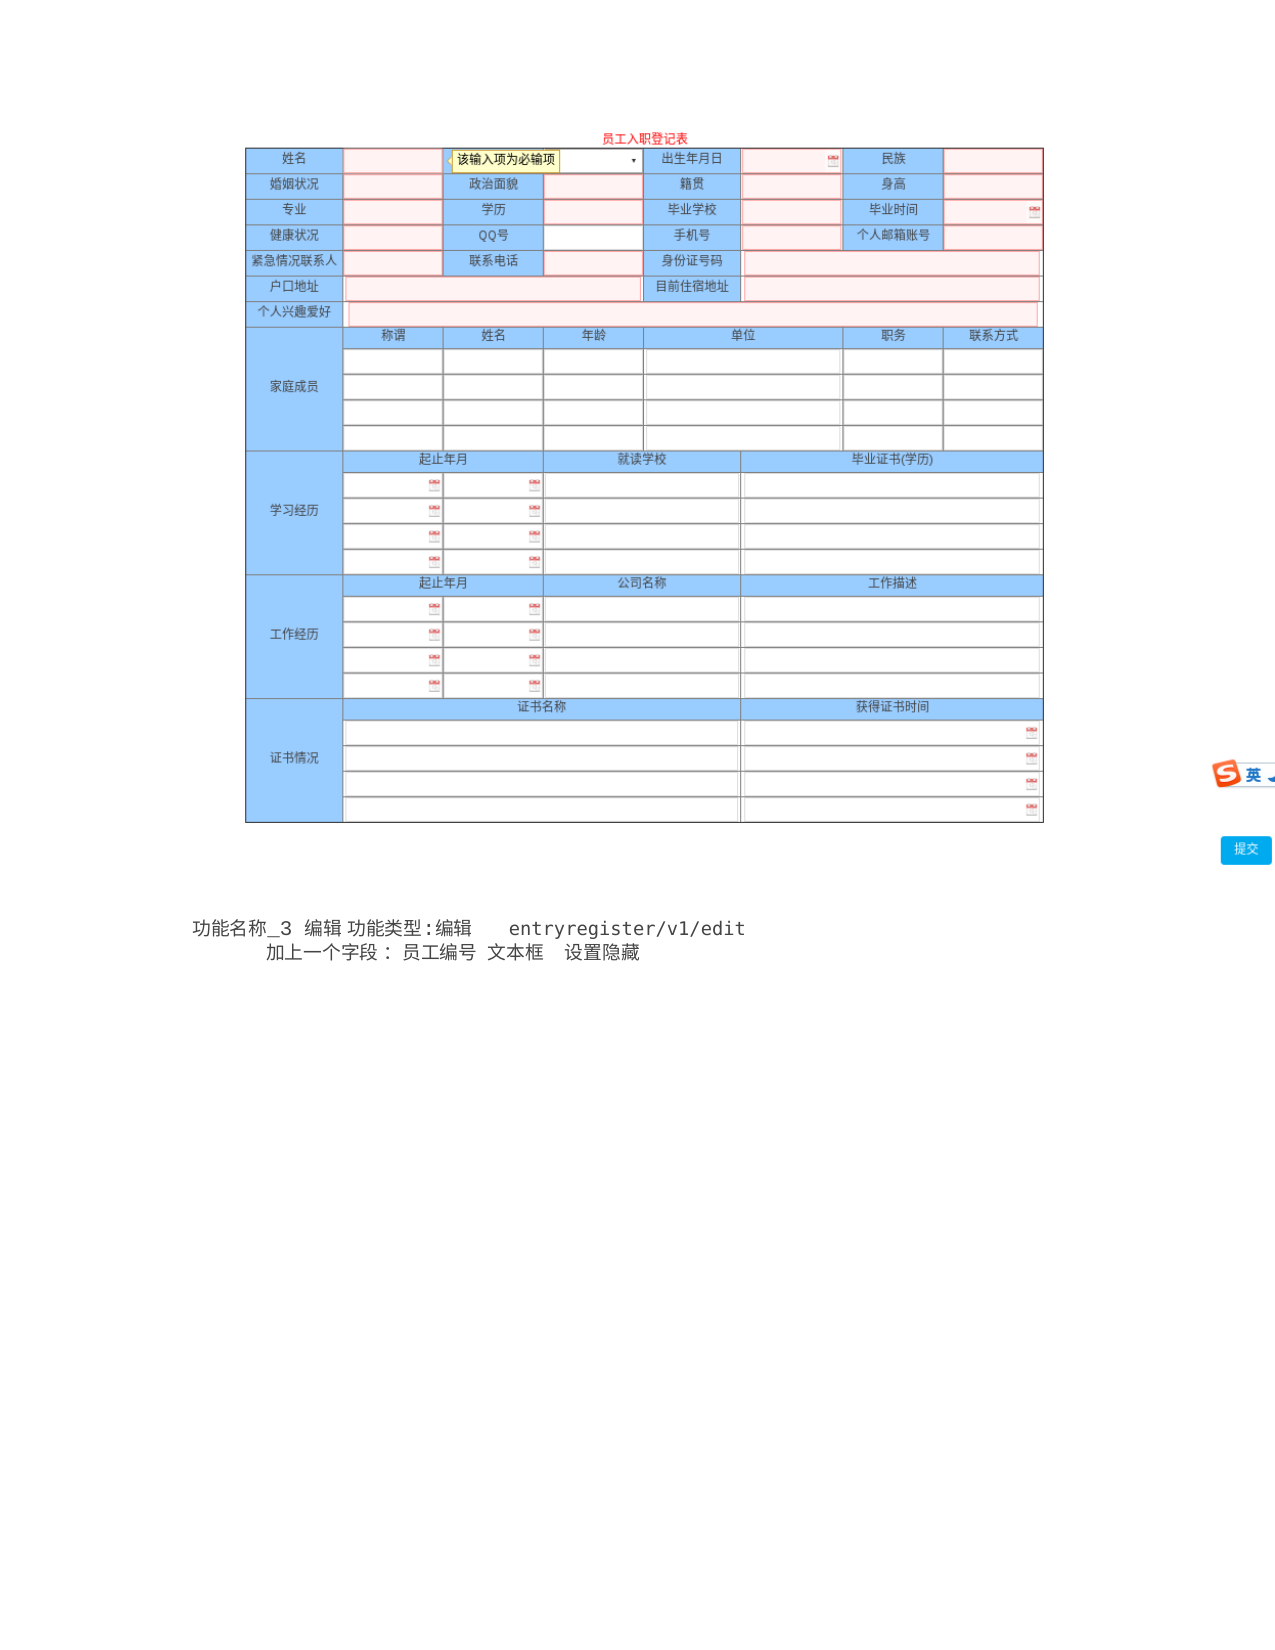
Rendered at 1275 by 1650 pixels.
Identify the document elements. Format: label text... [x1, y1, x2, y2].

picture [236, 118, 1275, 871]
text 加上一个字段 ：员工编号 文本框 设置隐藏 [118, 942, 1157, 966]
text 功能名称_3 编辑 功能类型:编辑 entryregister/v1/edit [118, 918, 1157, 942]
